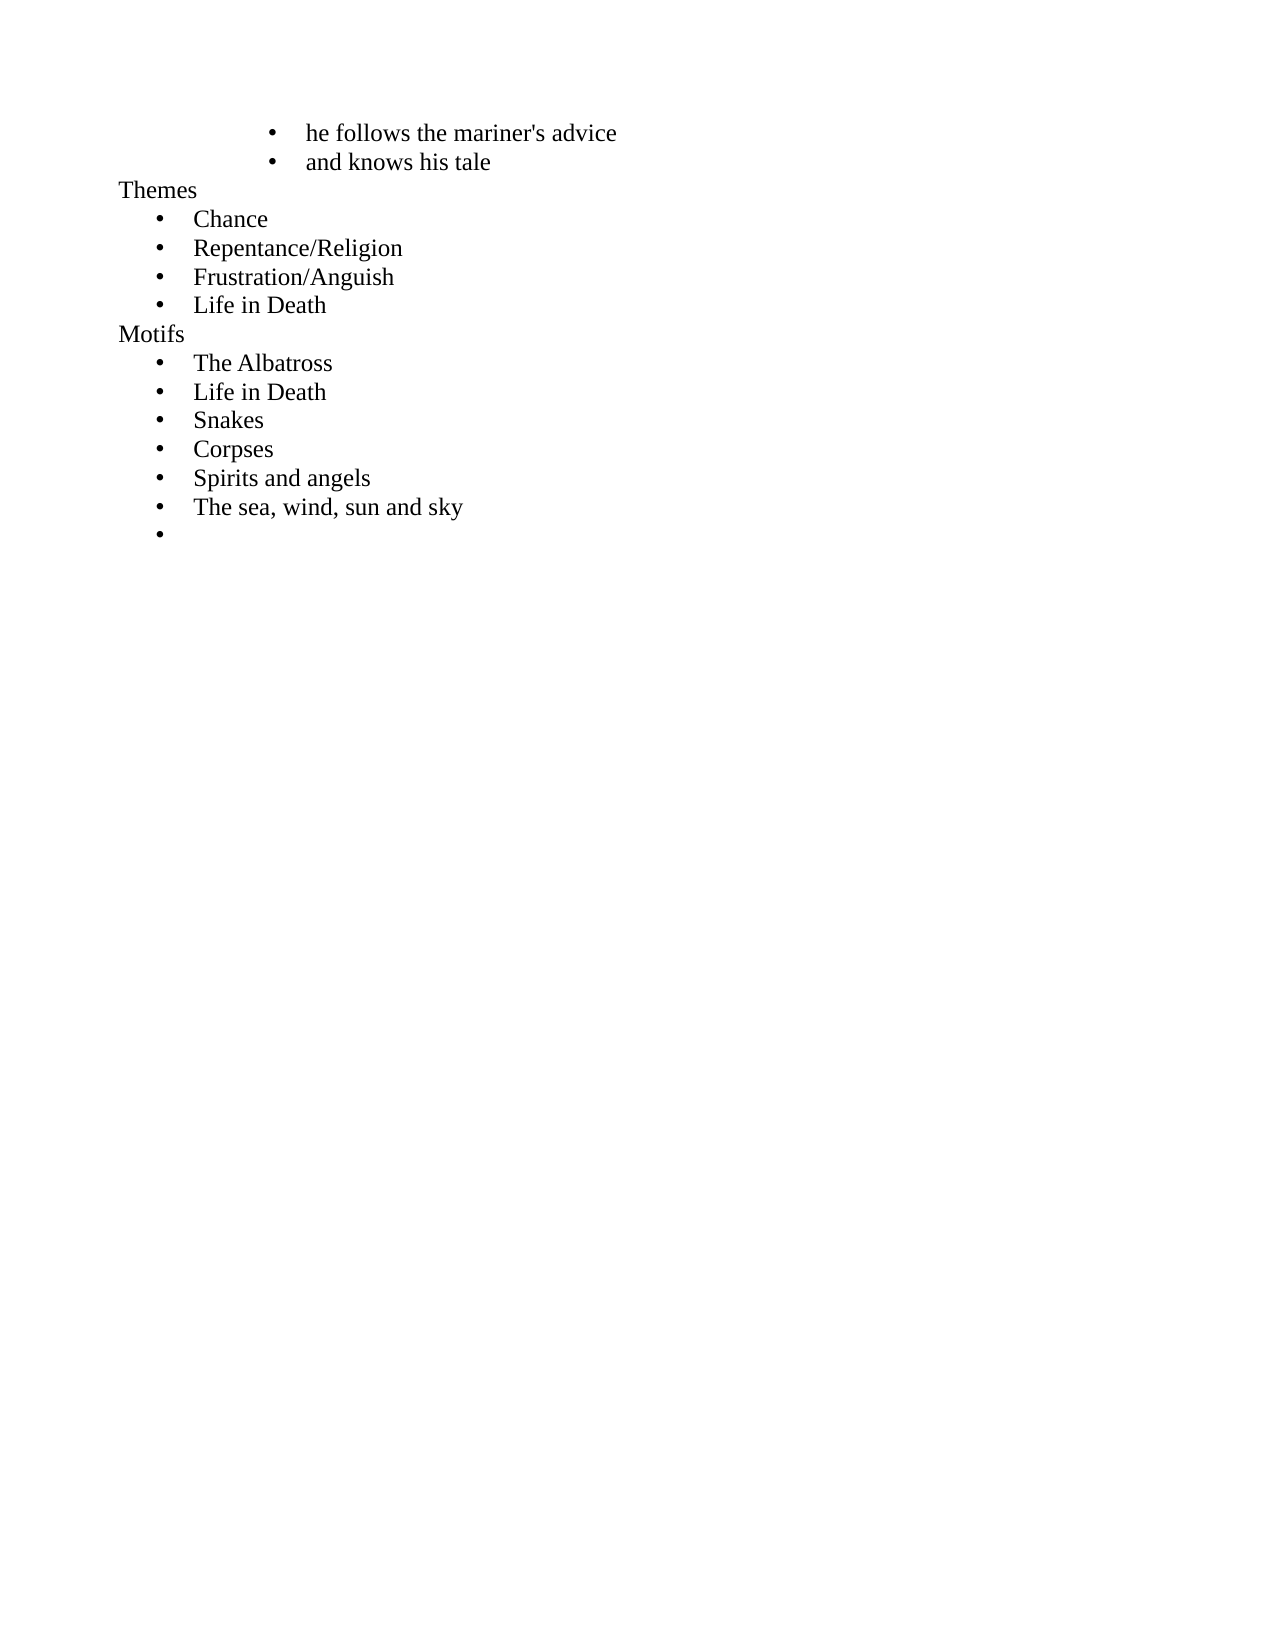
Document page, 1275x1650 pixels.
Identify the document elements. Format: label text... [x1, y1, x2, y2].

list Life in Death [156, 377, 1157, 406]
text Themes [118, 176, 1157, 204]
list and knows his tale [268, 147, 1157, 176]
list he follows the mariner's advice [268, 118, 1157, 147]
list Chance [156, 204, 1157, 233]
text Motifs [118, 319, 1157, 348]
list Life in Death [156, 291, 1157, 319]
list Spirits and angels [156, 463, 1157, 492]
list Snakes [156, 406, 1157, 434]
list The sea, wind, sun and sky [156, 492, 1157, 521]
list Frustration/Anguish [156, 262, 1157, 291]
list The Albatross [156, 348, 1157, 377]
list Repentance/Religion [156, 233, 1157, 262]
list Corpses [156, 434, 1157, 463]
